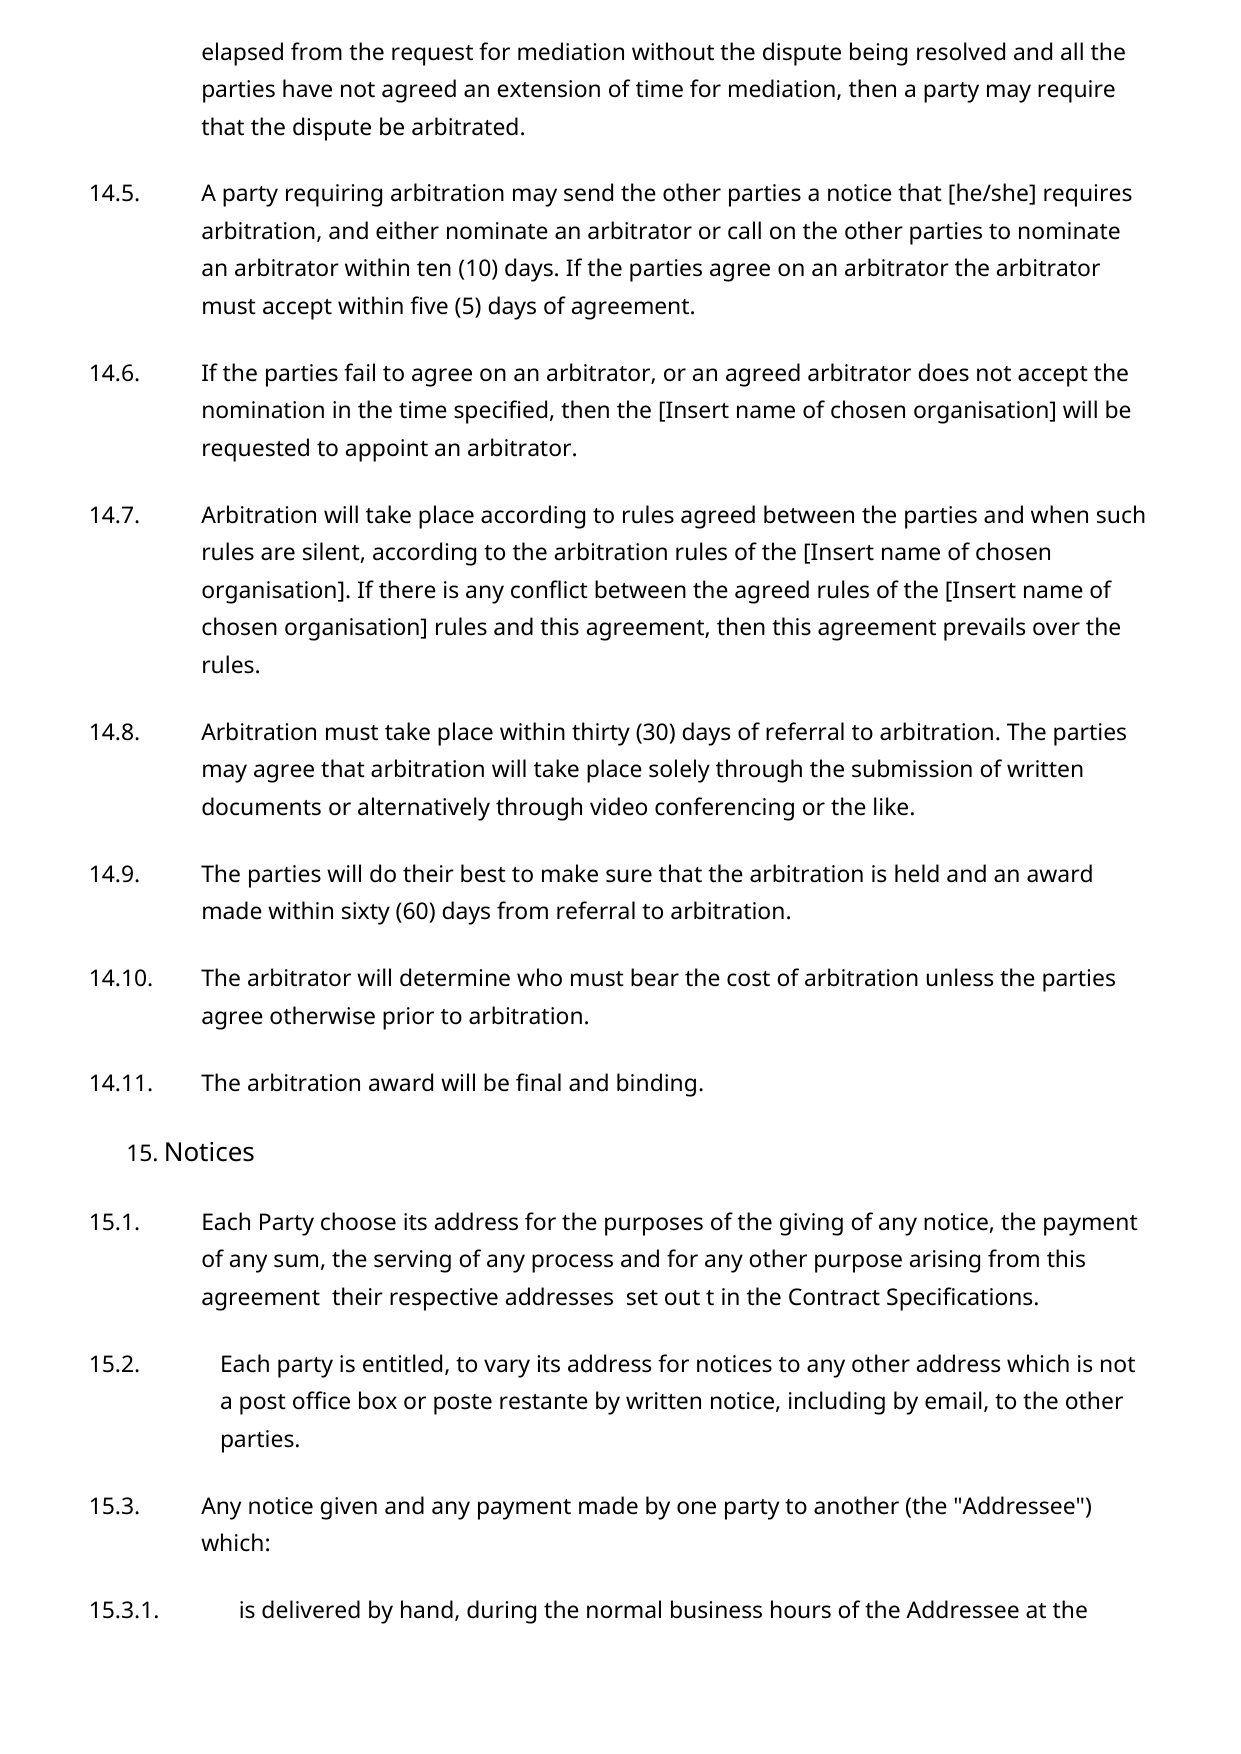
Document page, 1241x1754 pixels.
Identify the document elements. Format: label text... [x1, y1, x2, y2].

list is delivered by hand, during the normal business hours of the Addressee at the [88, 1594, 1152, 1626]
list Arbitration will take place according to rules agreed between the parties and when such rules are silent, according to the arbitration rules of the [Insert name of chosen organisation]. If there is any conflict between the agreed rules of the [Insert name of chosen organisation] rules and this agreement, then this agreement prevails over the rules. [88, 499, 1152, 680]
list Each Party choose its address for the purposes of the giving of any notice, the payment of any sum, the serving of any process and for any other purpose arising from this agreement their respective addresses set out t in the Contract Specifications. [88, 1206, 1152, 1312]
list Any notice given and any payment made by one party to another (the "Addressee") which: [88, 1490, 1152, 1558]
list A party requiring arbitration may send the other parties a notice that [he/she] requires arbitration, and either nominate an arbitrator or call on the other parties to nominate an arbitrator within ten (10) days. If the parties agree on an arbitrator the arbitrator must accept within five (5) days of agreement. [88, 177, 1152, 321]
list If the parties fail to agree on an arbitrator, or an agreed arbitrator does not accept the nomination in the time specified, then the [Insert name of chosen organisation] will be requested to appoint an arbitrator. [88, 357, 1152, 463]
list elapsed from the request for mediation without the dispute being resolved and all the parties have not agreed an extension of time for mediation, then a party may require that the dispute be arbitrated. [88, 35, 1152, 142]
subtitle Notices [126, 1134, 1152, 1169]
list The arbitrator will determine who must bear the cost of arbitration unless the parties agree otherwise prior to arbitration. [88, 962, 1152, 1031]
list The arbitration award will be final and binding. [88, 1067, 1152, 1098]
list Arbitration must take place within thirty (30) days of referral to arbitration. The parties may agree that arbitration will take place solely through the submission of written documents or alternatively through video conferencing or the like. [88, 716, 1152, 822]
list The parties will do their best to make sure that the arbitration is held and an award made within sixty (60) days from referral to arbitration. [88, 858, 1152, 927]
list Each party is entitled, to vary its address for notices to any other address which is not a post office box or poste restante by written notice, including by email, to the other parties. [88, 1348, 1152, 1454]
